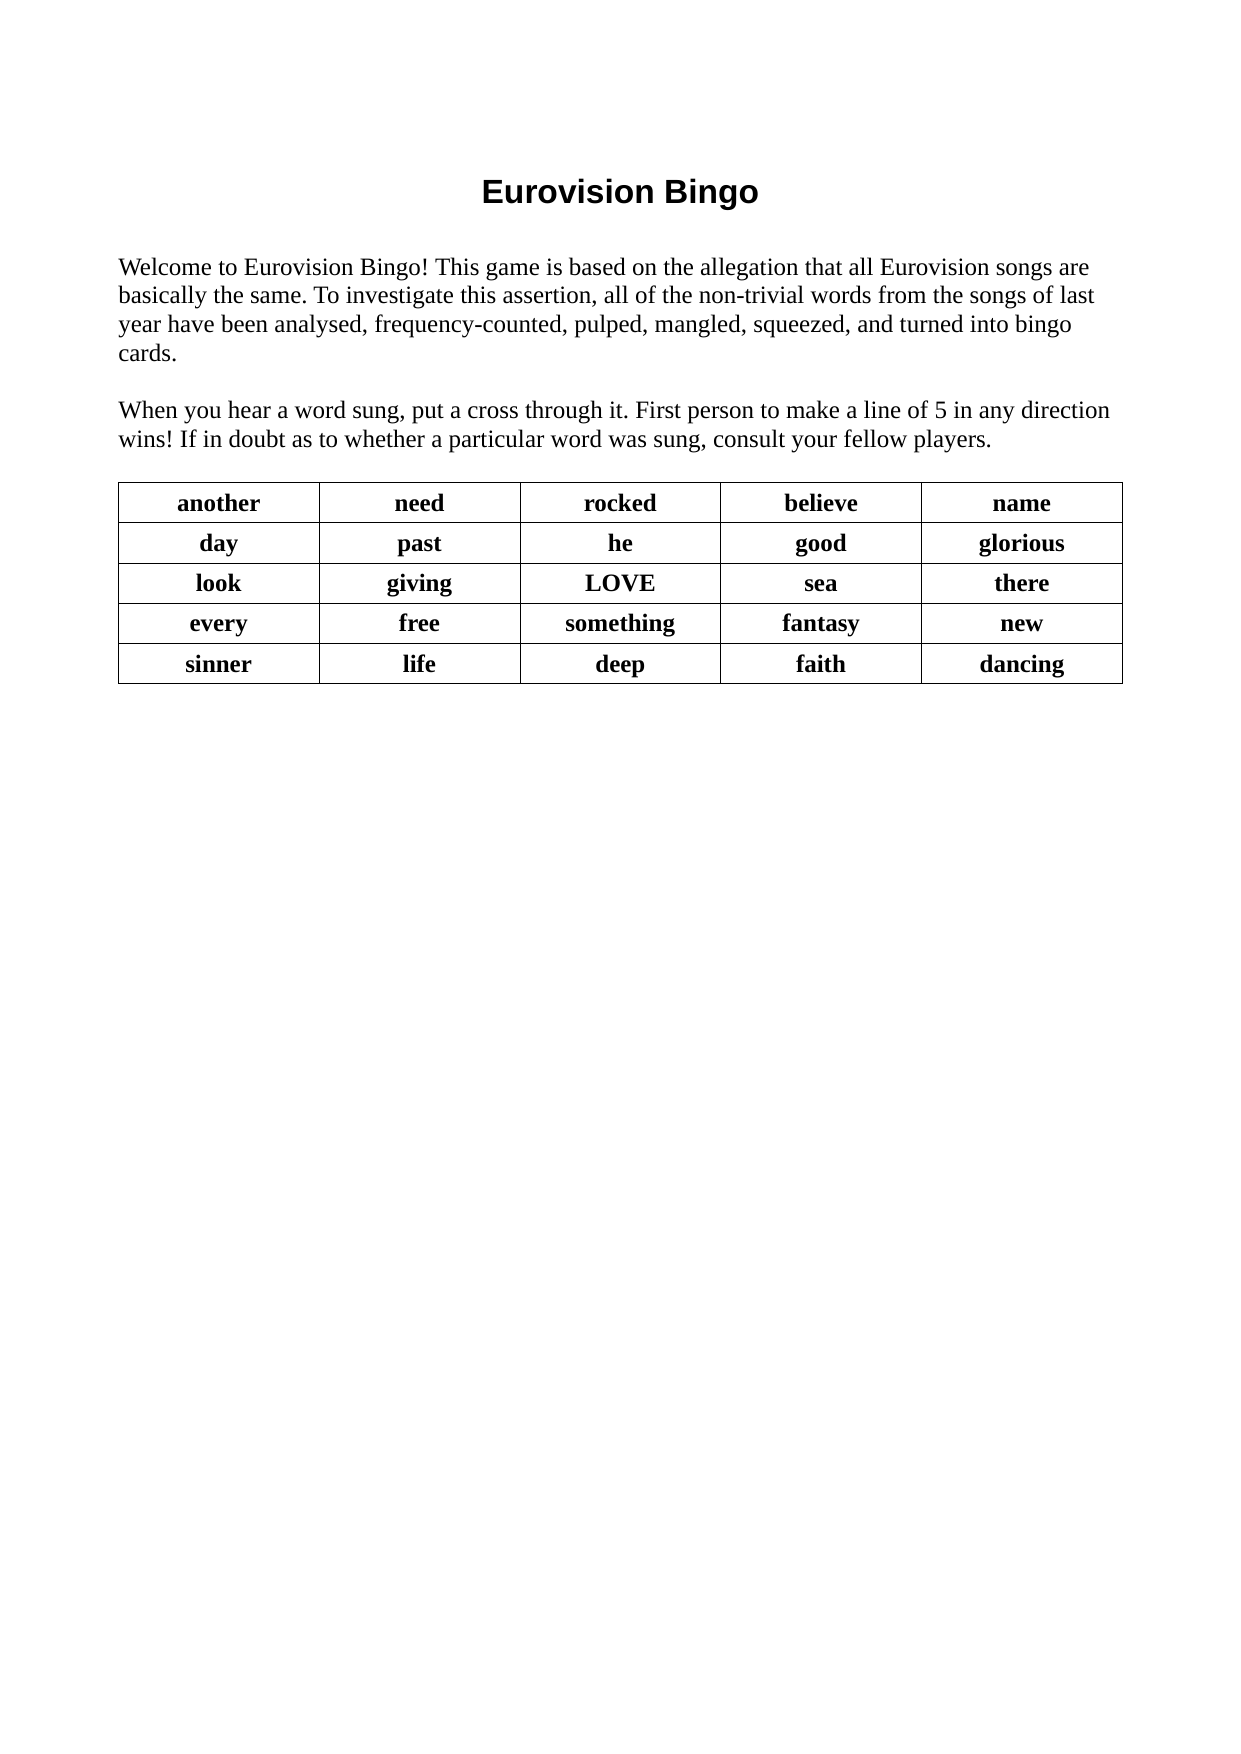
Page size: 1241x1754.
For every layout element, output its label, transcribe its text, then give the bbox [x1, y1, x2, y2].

table_cell good [721, 523, 921, 562]
table_cell new [922, 604, 1122, 643]
table_cell look [119, 564, 319, 603]
text When you hear a word sung, put a cross through it. First person to make a line of 5 in any direction wins! If in doubt as to whether a particular word was sung, consult your fellow players. [118, 396, 1122, 453]
table_cell giving [320, 564, 520, 603]
table_cell he [521, 523, 720, 562]
table_header rocked [521, 483, 720, 522]
table_cell there [922, 564, 1122, 603]
table_cell dancing [922, 644, 1122, 683]
text Welcome to Eurovision Bingo! This game is based on the allegation that all Eurovision songs are basically the same. To investigate this assertion, all of the non-trivial words from the songs of last year have been analysed, frequency-counted, pulped, mangled, squeezed, and turned into bingo cards. [118, 252, 1122, 367]
table_cell past [320, 523, 520, 562]
table_cell something [521, 604, 720, 643]
table_cell glorious [922, 523, 1122, 562]
subtitle Eurovision Bingo [118, 172, 1122, 211]
table_header another [119, 483, 319, 522]
table_cell sinner [119, 644, 319, 683]
table_cell every [119, 604, 319, 643]
table_cell sea [721, 564, 921, 603]
table_cell fantasy [721, 604, 921, 643]
table_header need [320, 483, 520, 522]
table_cell faith [721, 644, 921, 683]
table_cell day [119, 523, 319, 562]
table_cell free [320, 604, 520, 643]
table_cell deep [521, 644, 720, 683]
table_cell life [320, 644, 520, 683]
table_header believe [721, 483, 921, 522]
table_header name [922, 483, 1122, 522]
table_cell LOVE [521, 564, 720, 603]
